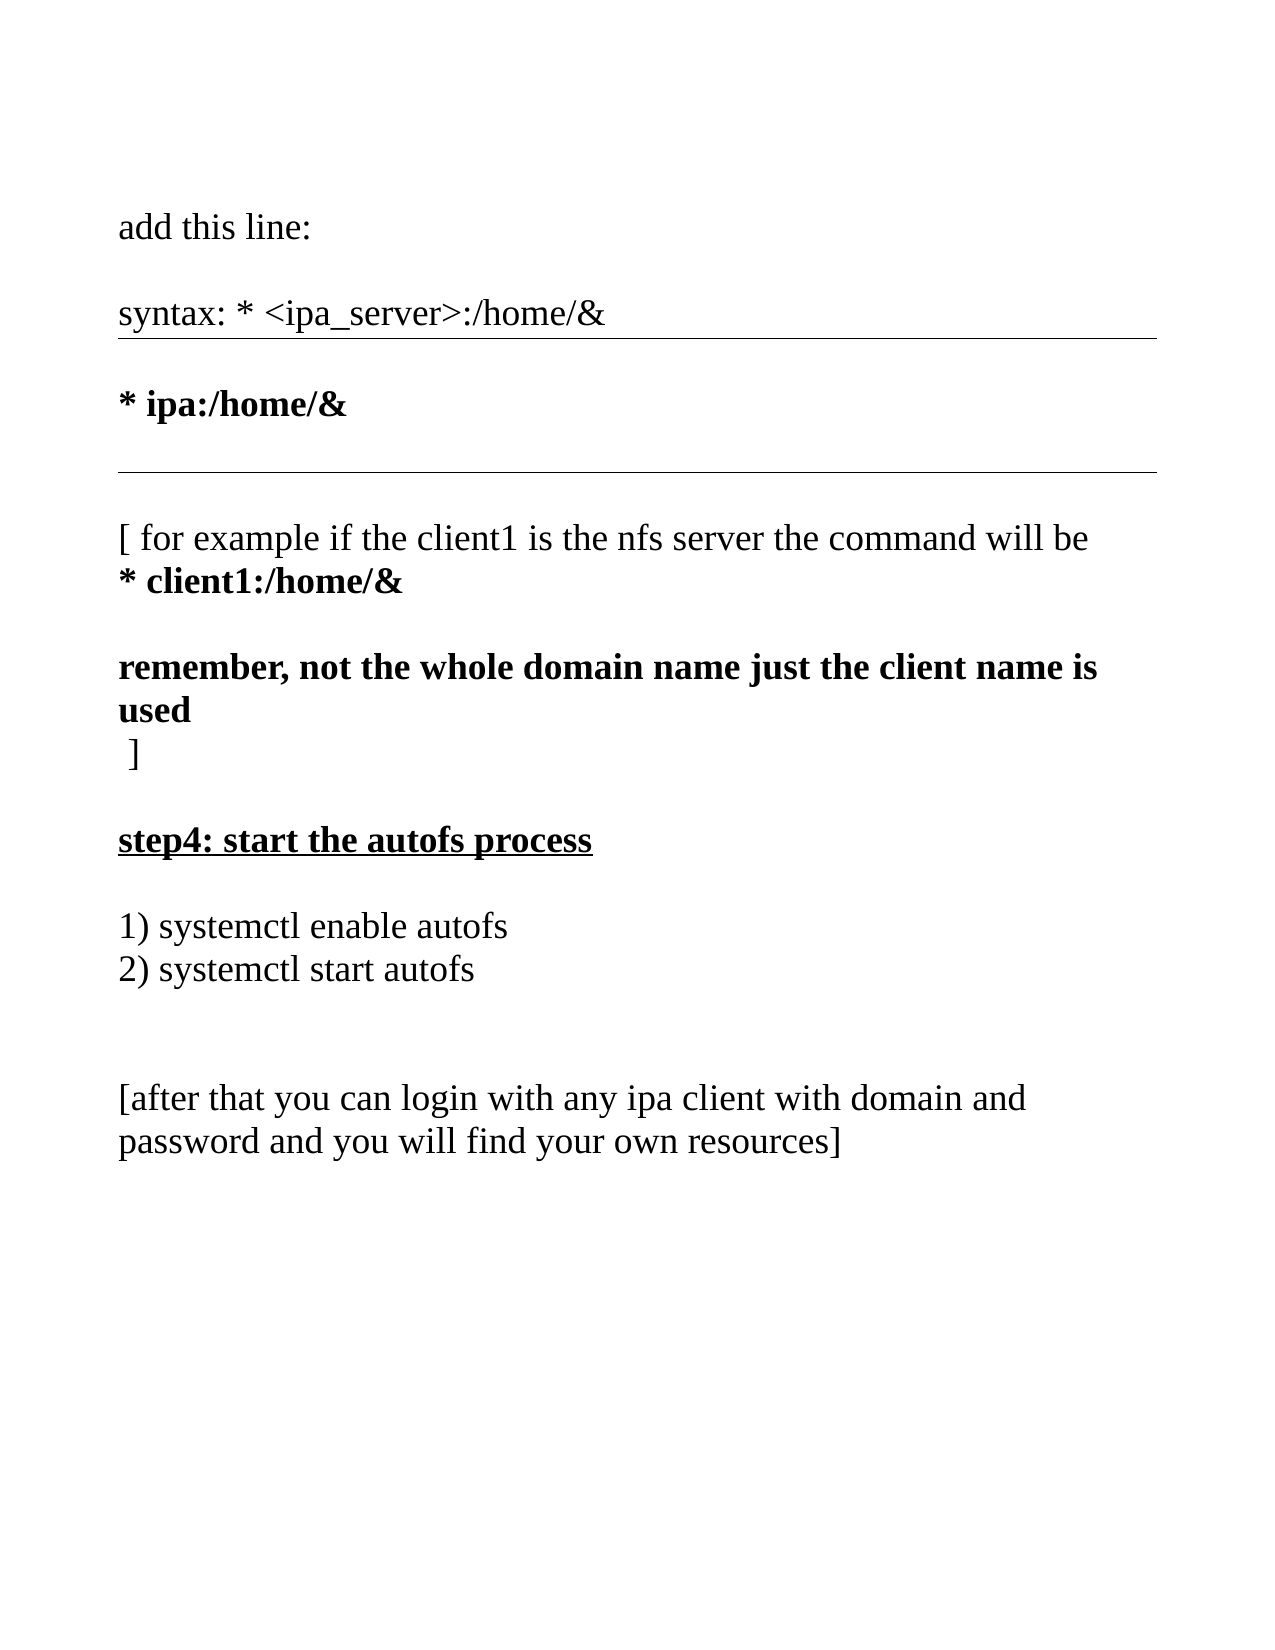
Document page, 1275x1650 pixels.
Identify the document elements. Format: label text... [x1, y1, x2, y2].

text 2) systemctl start autofs [118, 946, 1157, 989]
text step4: start the autofs process [118, 817, 1157, 860]
text * ipa:/home/& [118, 381, 1157, 424]
text syntax: * <ipa_server>:/home/& [118, 291, 1157, 338]
text [ for example if the client1 is the nfs server the command will be [118, 515, 1157, 558]
text * client1:/home/& [118, 558, 1157, 601]
text 1) systemctl enable autofs [118, 903, 1157, 946]
text ] [118, 731, 1157, 774]
text remember, not the whole domain name just the client name is used [118, 644, 1157, 731]
text add this line: [118, 204, 1157, 247]
text [after that you can login with any ipa client with domain and password and you will find your own resources] [118, 1076, 1157, 1162]
